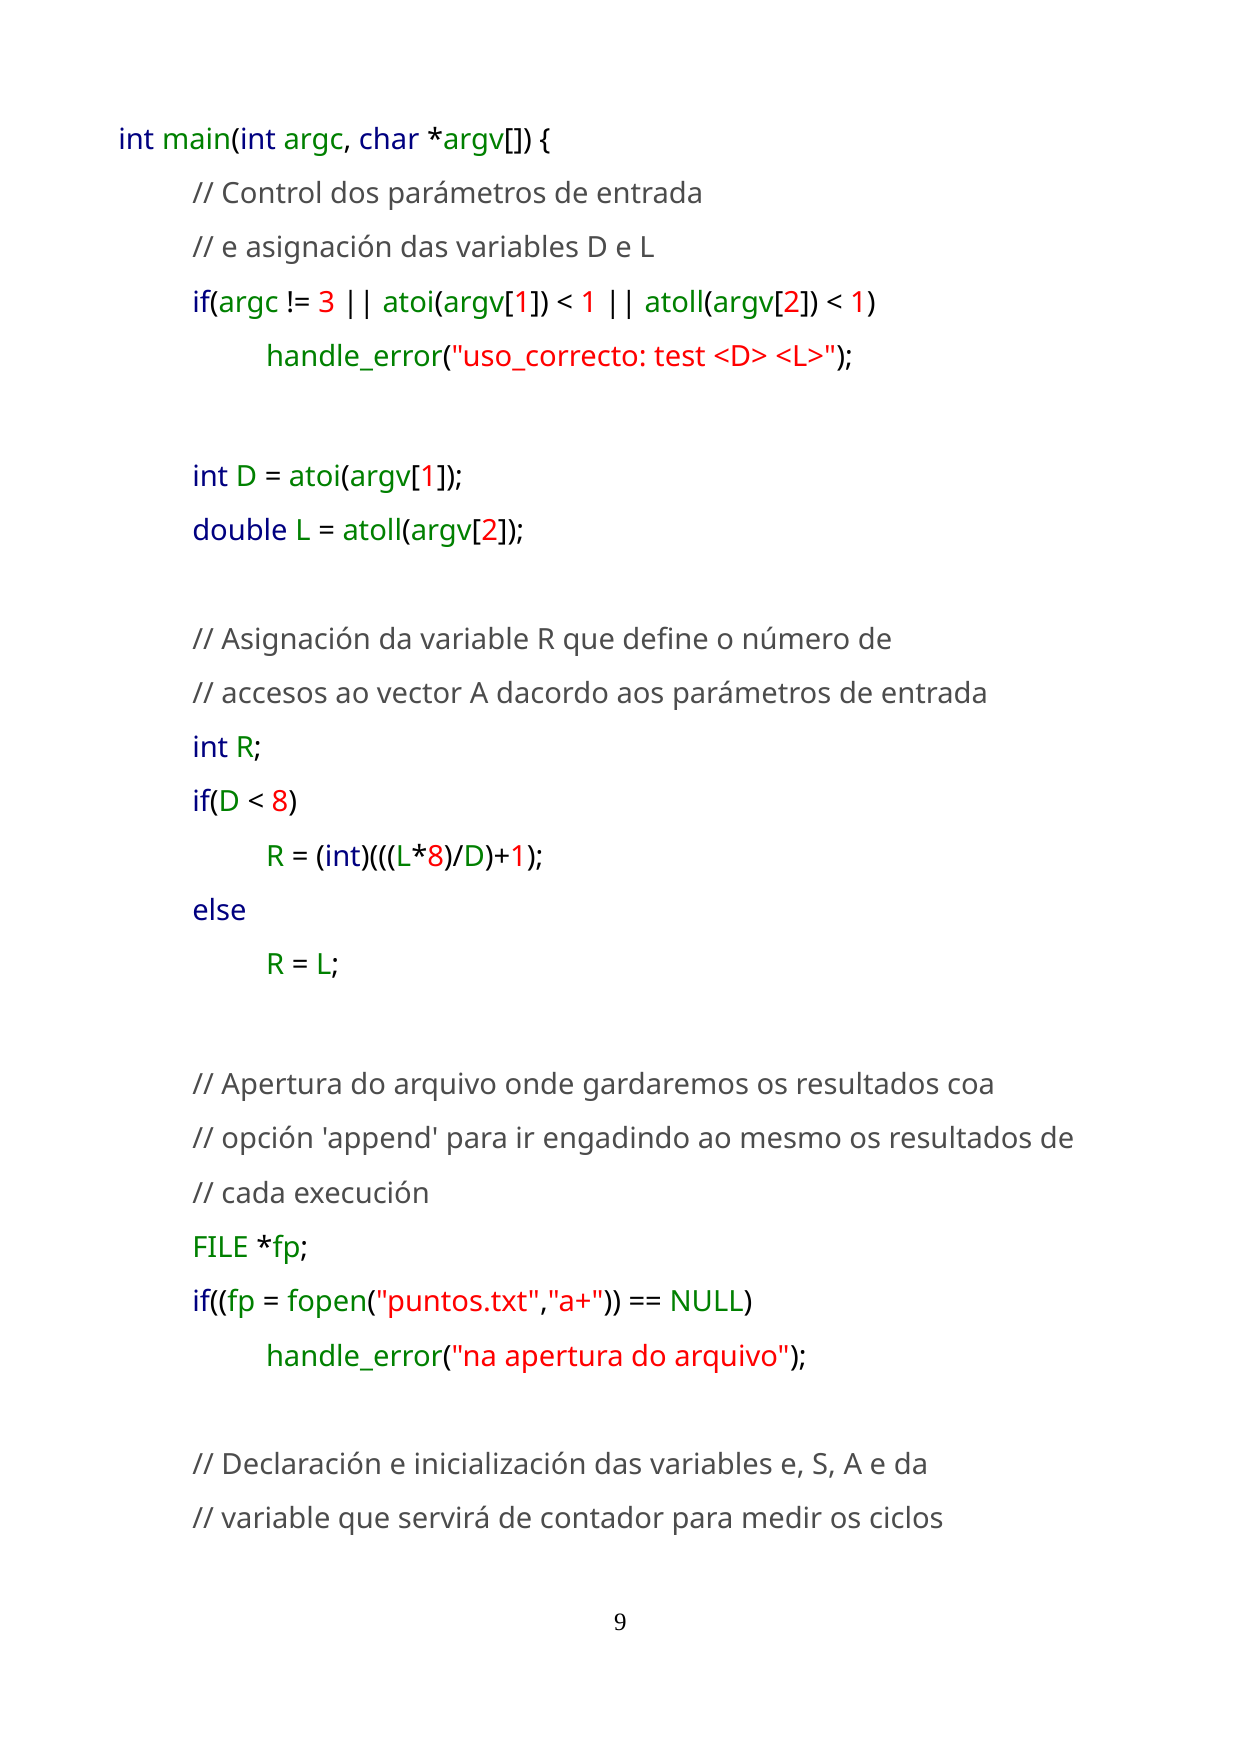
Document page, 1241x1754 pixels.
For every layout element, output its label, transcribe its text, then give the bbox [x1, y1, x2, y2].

text // variable que servirá de contador para medir os ciclos [118, 1498, 1122, 1537]
text int D = atoi(argv[1]); [118, 455, 1122, 495]
text R = (int)(((L*8)/D)+1); [118, 835, 1122, 875]
text // accesos ao vector A dacordo aos parámetros de entrada [118, 672, 1122, 712]
text handle_error("na apertura do arquivo"); [118, 1335, 1122, 1374]
text if(argc != 3 || atoi(argv[1]) < 1 || atoll(argv[2]) < 1) [118, 281, 1122, 321]
text int R; [118, 726, 1122, 766]
text handle_error("uso_correcto: test <D> <L>"); [118, 335, 1122, 375]
text int main(int argc, char *argv[]) { [118, 118, 1122, 158]
text else [118, 889, 1122, 929]
text // cada execución [118, 1172, 1122, 1212]
text // Apertura do arquivo onde gardaremos os resultados coa [118, 1063, 1122, 1103]
text double L = atoll(argv[2]); [118, 509, 1122, 549]
text if(D < 8) [118, 781, 1122, 820]
text // e asignación das variables D e L [118, 227, 1122, 266]
text if((fp = fopen("puntos.txt","a+")) == NULL) [118, 1281, 1122, 1320]
text // Declaración e inicialización das variables e, S, A e da [118, 1443, 1122, 1483]
text // Asignación da variable R que define o número de [118, 618, 1122, 658]
text // Control dos parámetros de entrada [118, 172, 1122, 212]
text // opción 'append' para ir engadindo ao mesmo os resultados de [118, 1118, 1122, 1157]
text FILE *fp; [118, 1226, 1122, 1266]
text R = L; [118, 943, 1122, 983]
